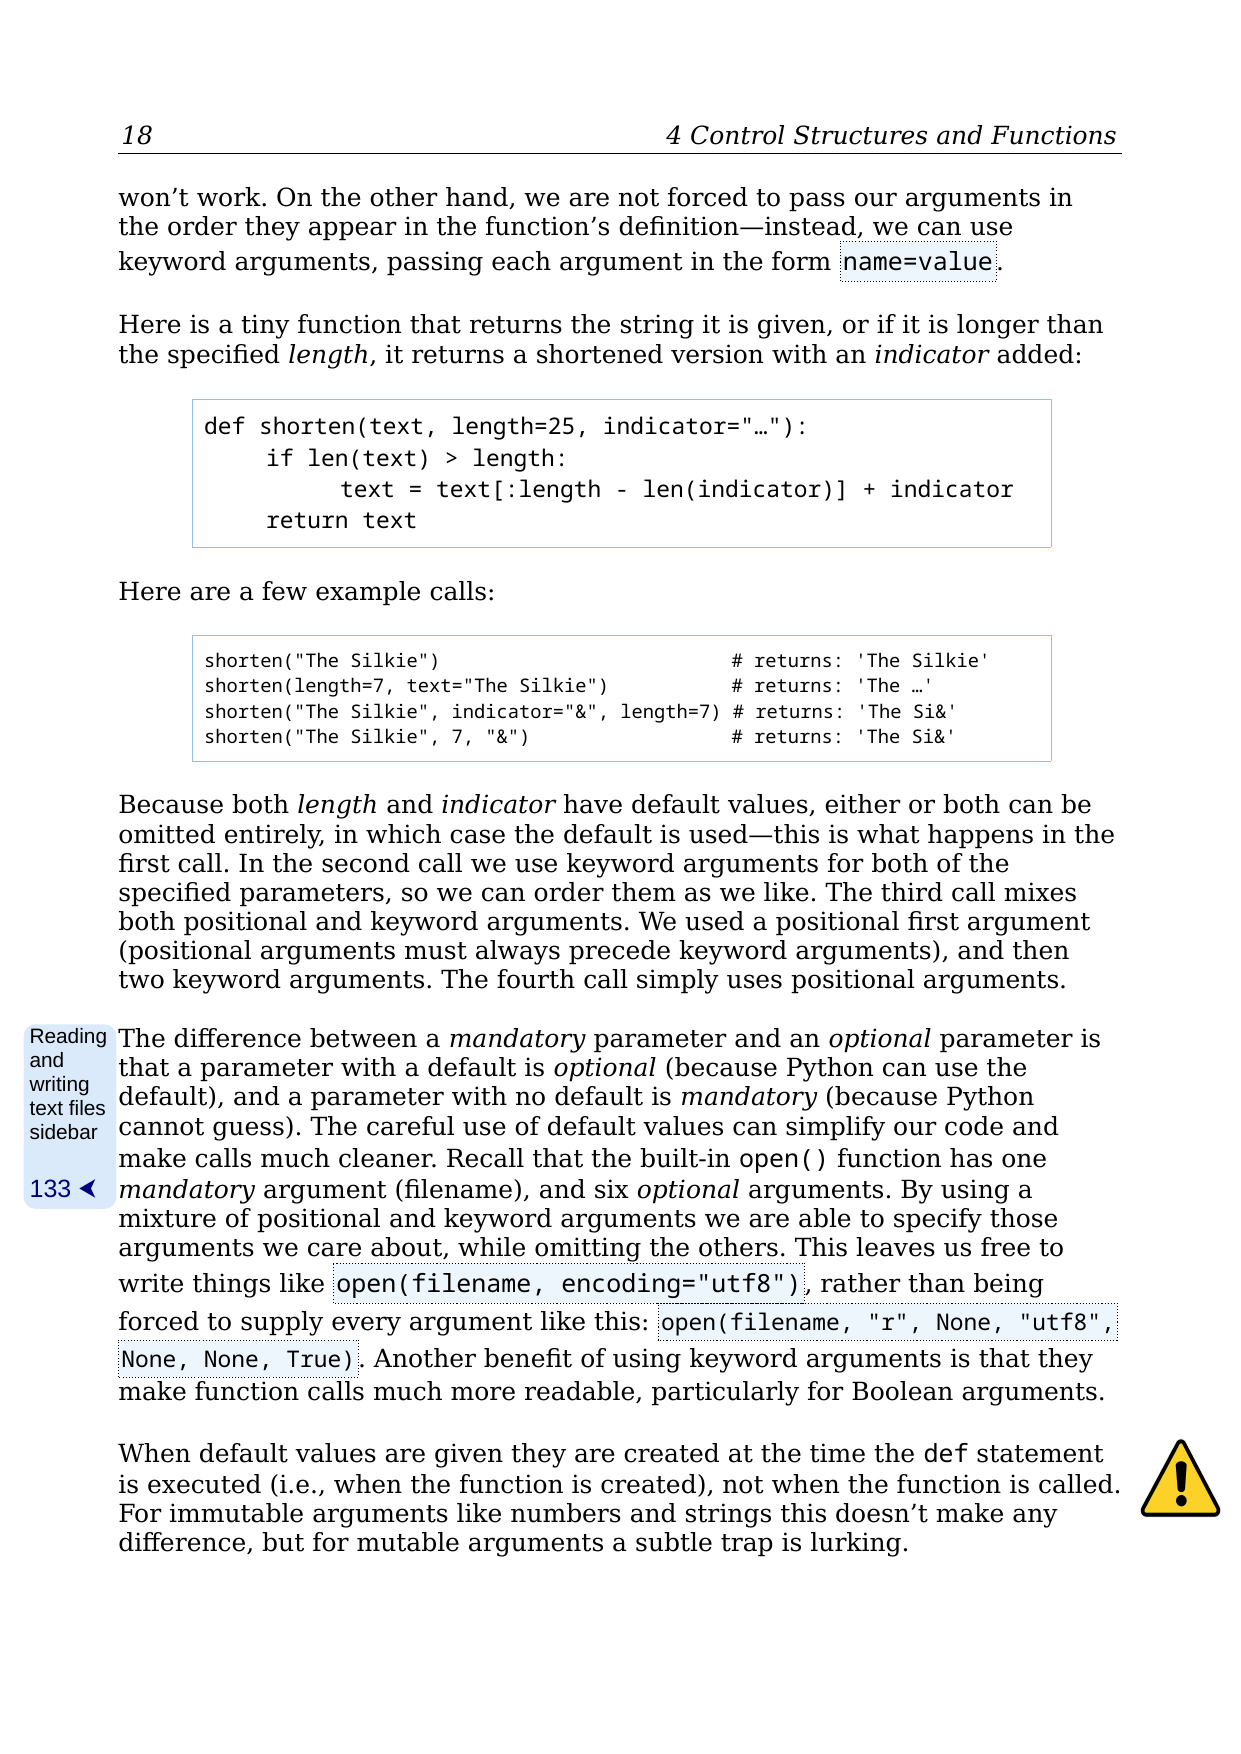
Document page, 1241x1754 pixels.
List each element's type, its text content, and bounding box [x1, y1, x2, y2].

text return text [193, 492, 1051, 547]
text def shorten(text, length=25, indicator="…"): [193, 400, 1051, 430]
text Here are a few example calls: [118, 577, 1122, 606]
text The difference between a mandatory parameter and an optional parameter is that a parameter with a default is optional (because Python can use the default), and a parameter with no default is mandatory (because Python cannot guess). The careful use of default values can simplify our code and make calls much cleaner. Recall that the built-in open() function has one mandatory argument (filename), and six optional arguments. By using a mixture of positional and keyword arguments we are able to specify those arguments we care about, while omitting the others. This leaves us free to write things like open(filename, encoding="utf8"), rather than being forced to supply every argument like this: open(filename, "r", None, "utf8", None, None, True). Another benefit of using keyword arguments is that they make function calls much more readable, particularly for Boolean arguments. [118, 1024, 1122, 1406]
text When default values are given they are created at the time the def statement is executed (i.e., when the function is created), not when the function is called. For immutable arguments like numbers and strings this doesn’t make any difference, but for mutable arguments a subtle trap is lurking. [118, 1436, 1122, 1557]
text text = text[:length - len(indicator)] + indicator [193, 461, 1051, 492]
picture [1138, 1435, 1223, 1521]
text won’t work. On the other hand, we are not forced to pass our arguments in the order they appear in the function’s definition—instead, we can use keyword arguments, passing each argument in the form name=value. [118, 183, 1122, 281]
text shorten("The Silkie", 7, "&") # returns: 'The Si&' [193, 712, 1051, 761]
text shorten("The Silkie") # returns: 'The Silkie' [193, 636, 1051, 661]
text if len(text) > length: [193, 430, 1051, 461]
text Here is a tiny function that returns the string it is given, or if it is longer than the specified length, it returns a shortened version with an indicator added: [118, 311, 1122, 369]
text Because both length and indicator have default values, either or both can be omitted entirely, in which case the default is used—this is what happens in the first call. In the second call we use keyword arguments for both of the specified parameters, so we can order them as we like. The third call mixes both positional and keyword arguments. We used a positional first argument (positional arguments must always precede keyword arguments), and then two keyword arguments. The fourth call simply uses positional arguments. [118, 791, 1122, 995]
text shorten("The Silkie", indicator="&", length=7) # returns: 'The Si&' [193, 686, 1051, 712]
text shorten(length=7, text="The Silkie") # returns: 'The …' [193, 661, 1051, 686]
